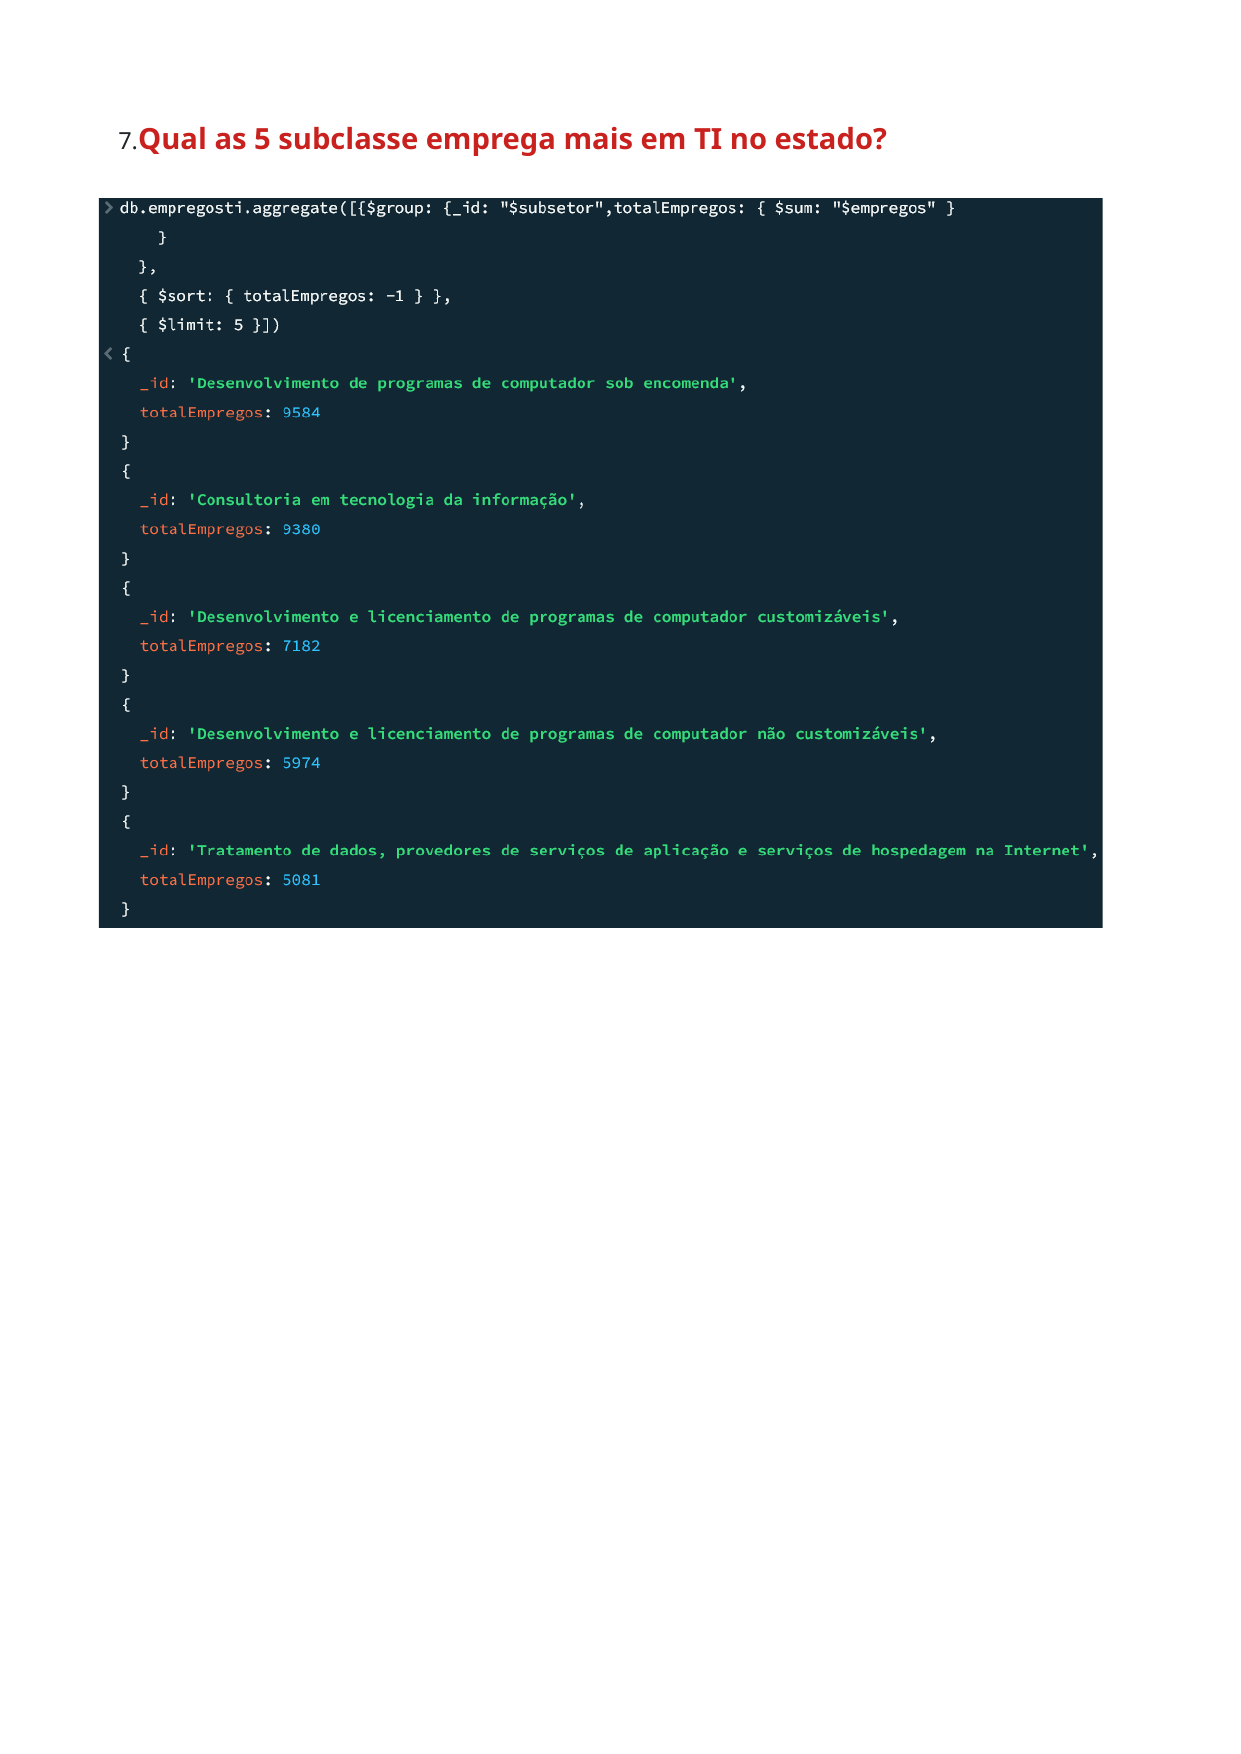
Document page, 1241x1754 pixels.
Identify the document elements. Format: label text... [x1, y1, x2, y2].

text 7.Qual as 5 subclasse emprega mais em TI no estado? [118, 118, 1122, 158]
picture [98, 198, 1103, 928]
